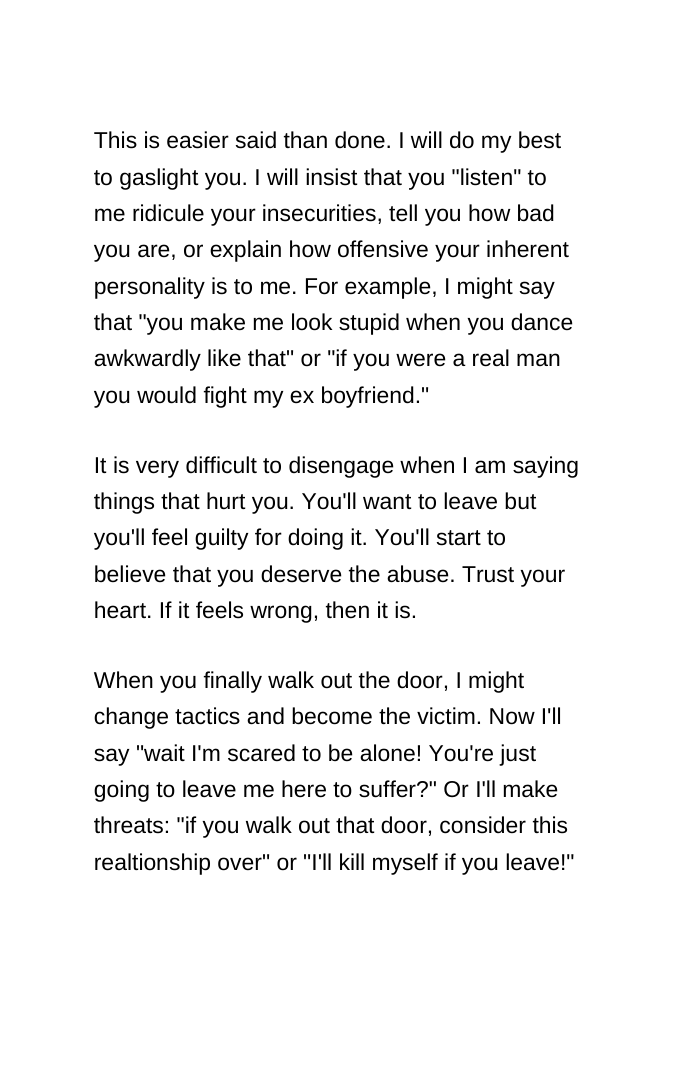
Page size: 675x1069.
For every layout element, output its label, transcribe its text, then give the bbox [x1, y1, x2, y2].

text When you finally walk out the door, I might change tactics and become the victim. Now I'll say "wait I'm scared to be alone! You're just going to leave me here to suffer?" Or I'll make threats: "if you walk out that door, consider this realtionship over" or "I'll kill myself if you leave!" [94, 667, 581, 875]
text It is very difficult to disengage when I am saying things that hurt you. You'll want to leave but you'll feel guilty for doing it. You'll start to believe that you deserve the abuse. Trust your heart. If it feels wrong, then it is. [94, 452, 581, 623]
text This is easier said than done. I will do my best to gaslight you. I will insist that you "listen" to me ridicule your insecurities, tell you how bad you are, or explain how offensive your inherent personality is to me. For example, I might say that "you make me look stupid when you dance awkwardly like that" or "if you were a real man you would fight my ex boyfriend." [94, 127, 581, 408]
